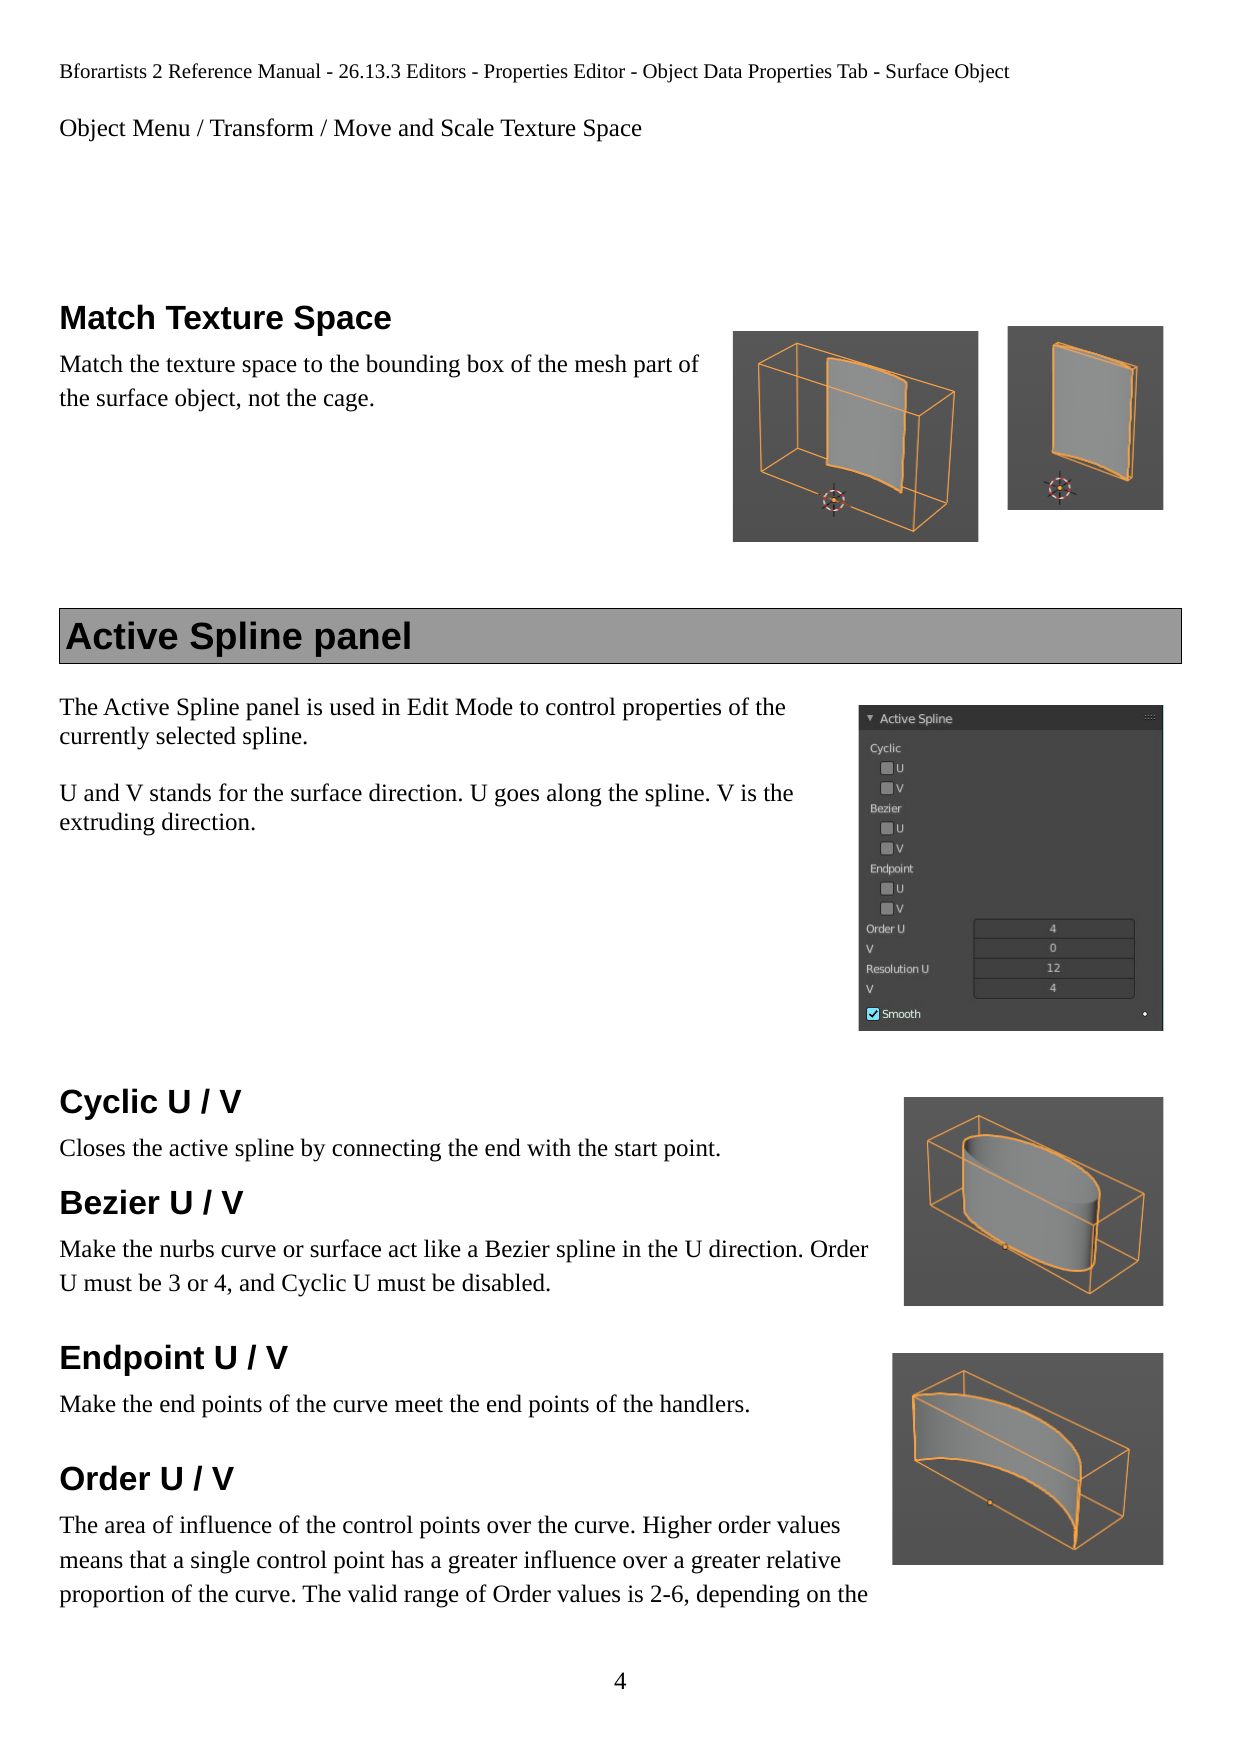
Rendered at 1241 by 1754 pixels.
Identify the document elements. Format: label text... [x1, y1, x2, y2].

text The area of influence of the control points over the curve. Higher order values means that a single control point has a greater influence over a greater relative proportion of the curve. The valid range of Order values is 2-6, depending on the [59, 1510, 1181, 1608]
picture [732, 331, 979, 542]
text The Active Spline panel is used in Edit Mode to control properties of the currently selected spline. [59, 692, 1181, 750]
picture [858, 705, 1164, 1031]
subtitle Endpoint U / V [59, 1338, 1181, 1377]
subtitle [1164, 1182, 1181, 1221]
picture [892, 1353, 1164, 1565]
text Make the nurbs curve or surface act like a Bezier spline in the U direction. Order U must be 3 or 4, and Cyclic U must be disabled. [59, 1234, 903, 1297]
subtitle Cyclic U / V [59, 1082, 1181, 1120]
subtitle Match Texture Space [59, 297, 1181, 336]
text U and V stands for the surface direction. U goes along the spline. V is the extruding direction. [59, 778, 858, 836]
subtitle Bezier U / V [59, 1182, 903, 1221]
text Match the texture space to the bounding box of the mesh part of the surface object, not the cage. [59, 349, 732, 412]
picture [903, 1097, 1164, 1306]
text Make the end points of the curve meet the end points of the handlers. [59, 1389, 892, 1418]
table_header Active Spline panel [60, 609, 1181, 663]
text Closes the active spline by connecting the end with the start point. [59, 1133, 903, 1162]
picture [1007, 326, 1164, 510]
subtitle [1164, 1459, 1181, 1498]
text Object Menu / Transform / Move and Scale Texture Space [59, 113, 1181, 141]
subtitle Order U / V [59, 1459, 892, 1498]
